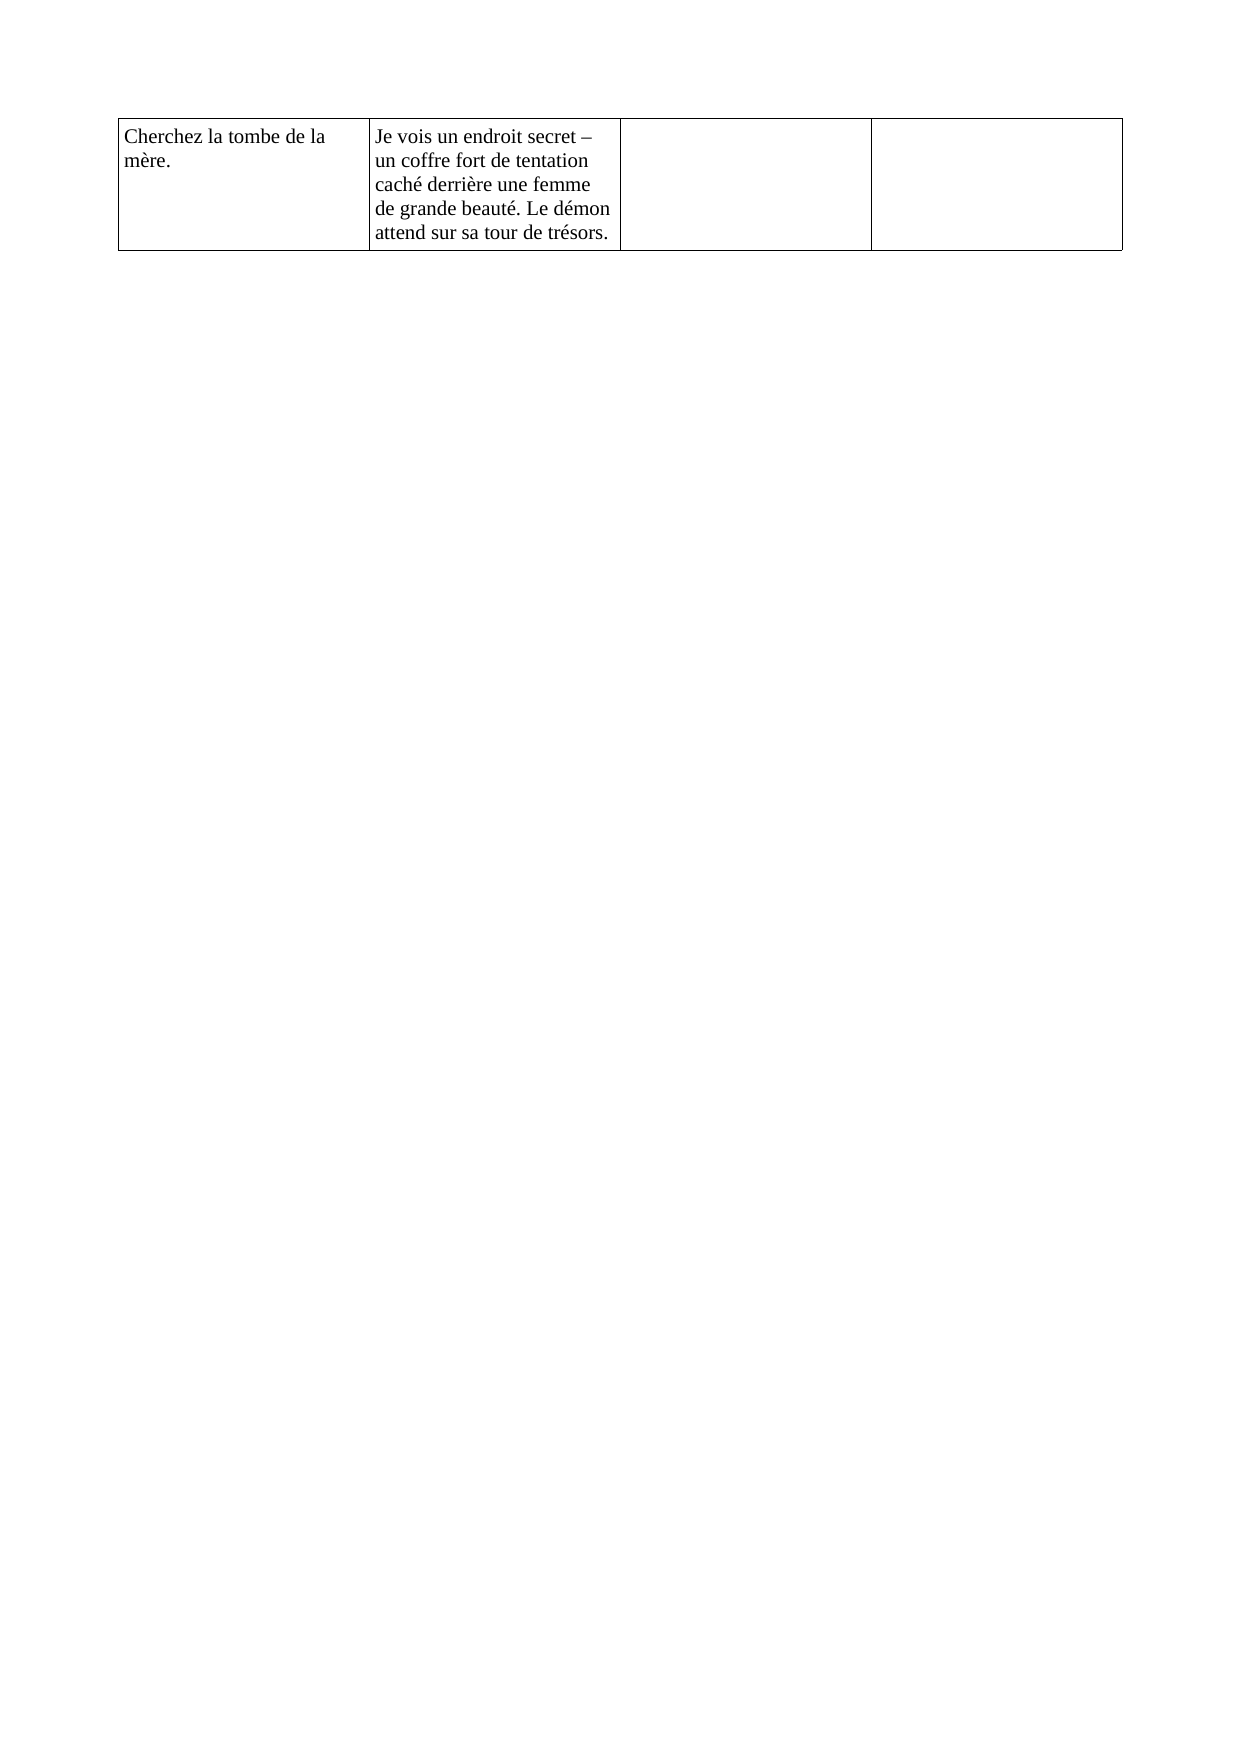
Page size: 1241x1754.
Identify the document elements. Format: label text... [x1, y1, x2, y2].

table_cell [872, 119, 1122, 250]
table_cell [621, 119, 871, 250]
table_cell Cherchez la tombe de la mère. [119, 119, 369, 250]
table_cell Je vois un endroit secret – un coffre fort de tentation caché derrière une femme de grande beauté. Le démon attend sur sa tour de trésors. [370, 119, 620, 250]
